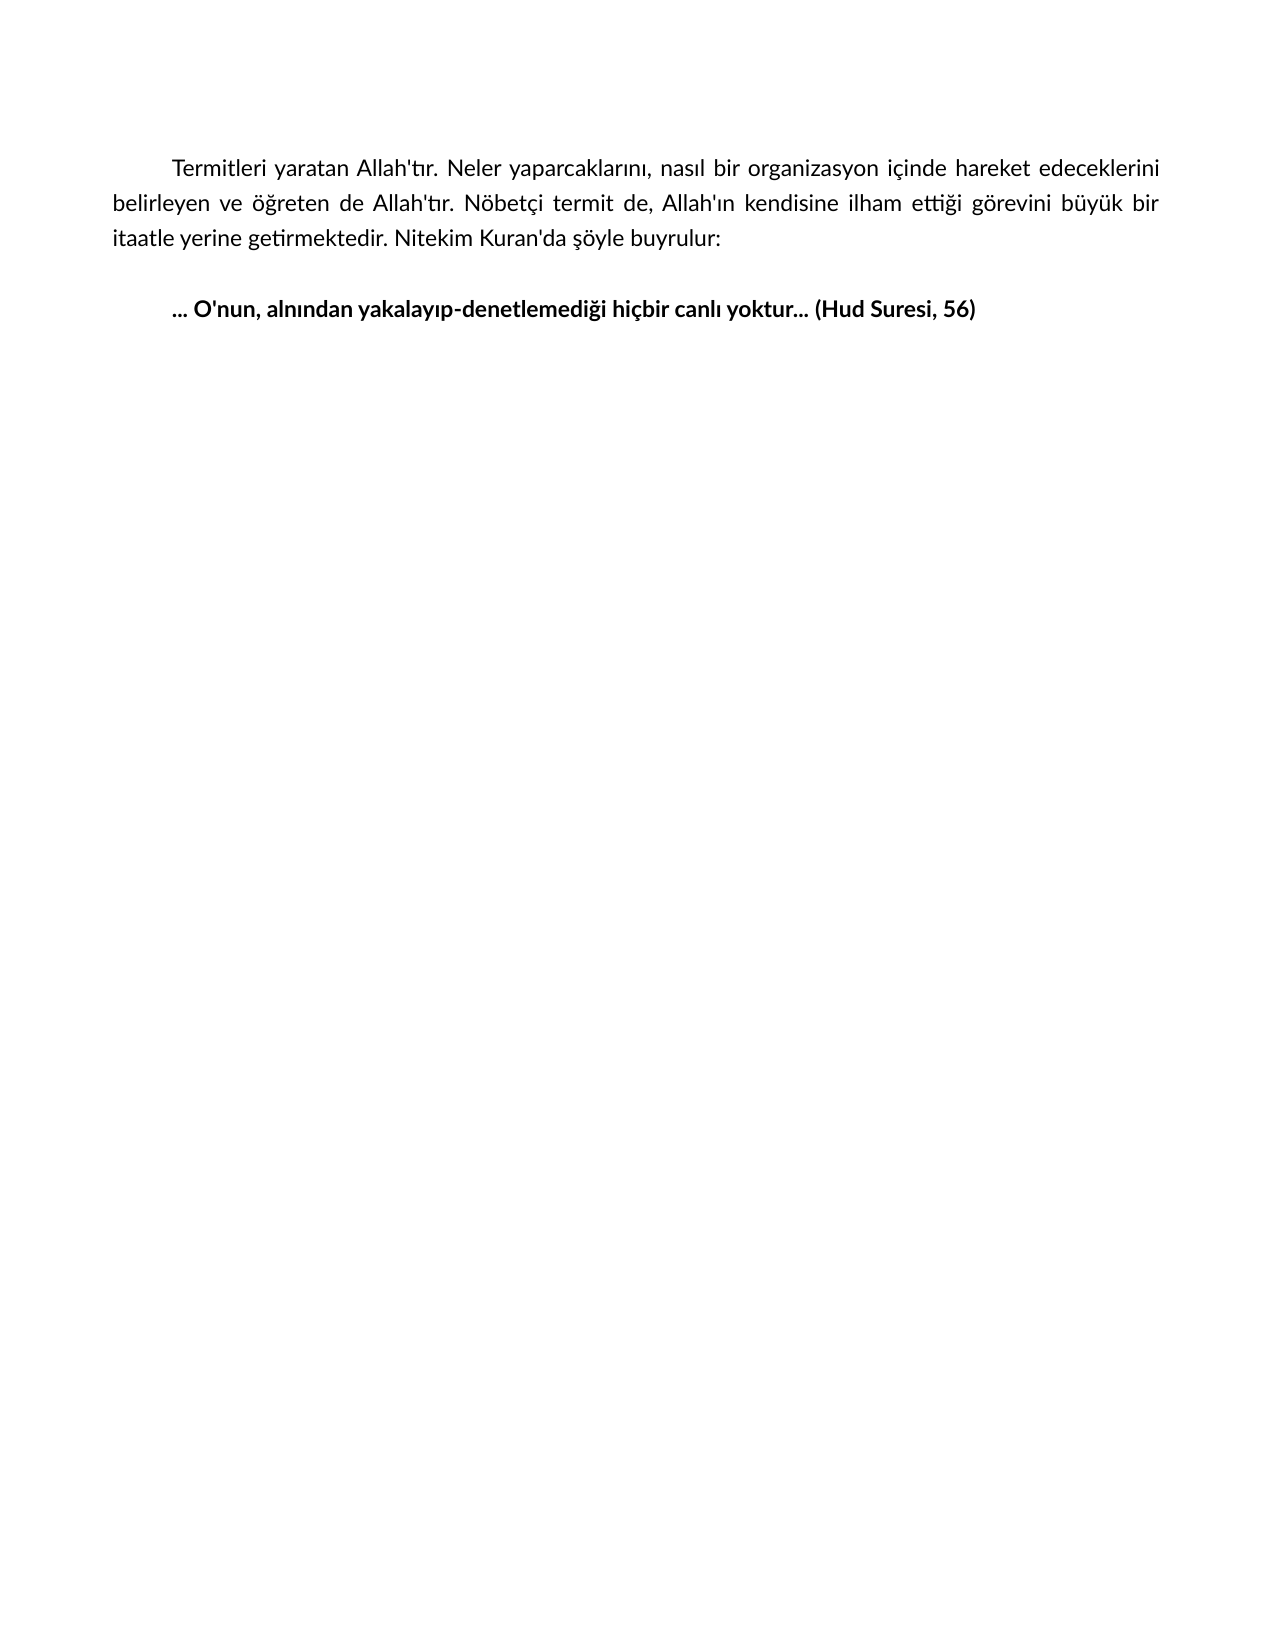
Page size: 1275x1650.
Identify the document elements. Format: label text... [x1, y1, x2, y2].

text ... O'nun, alnından yakalayıp-denetlemediği hiçbir canlı yoktur... (Hud Suresi, 56) [112, 289, 1161, 325]
text Termitleri yaratan Allah'tır. Neler yaparcaklarını, nasıl bir organizasyon içinde hareket edeceklerini belirleyen ve öğreten de Allah'tır. Nöbetçi termit de, Allah'ın kendisine ilham ettiği görevini büyük bir itaatle yerine getirmektedir. Nitekim Kuran'da şöyle buyrulur: [112, 148, 1161, 254]
